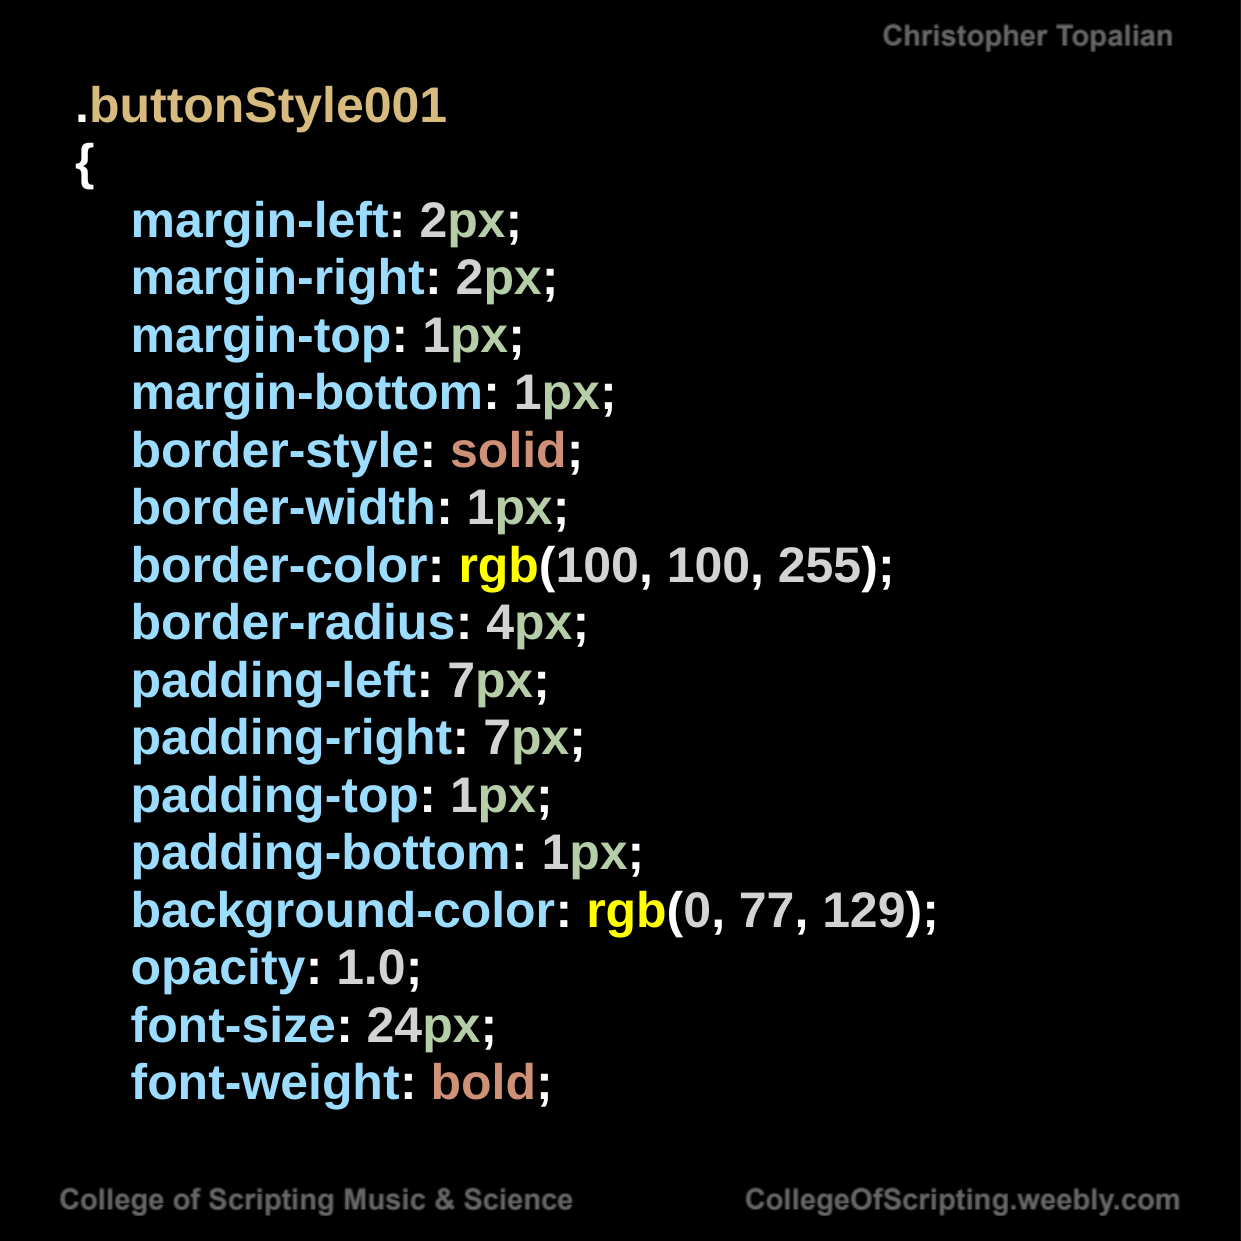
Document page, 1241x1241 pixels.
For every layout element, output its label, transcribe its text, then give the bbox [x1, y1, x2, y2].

text background-color: rgb(0, 77, 129); [75, 880, 1166, 937]
text margin-right: 2px; [75, 247, 1166, 305]
text { [75, 132, 1166, 190]
text margin-top: 1px; [75, 305, 1166, 362]
text border-radius: 4px; [75, 592, 1166, 650]
text padding-left: 7px; [75, 650, 1166, 707]
text border-style: solid; [75, 420, 1166, 477]
text opacity: 1.0; [75, 937, 1166, 995]
text border-width: 1px; [75, 477, 1166, 535]
text border-color: rgb(100, 100, 255); [75, 535, 1166, 592]
text padding-top: 1px; [75, 765, 1166, 822]
text padding-right: 7px; [75, 707, 1166, 765]
text padding-bottom: 1px; [75, 822, 1166, 880]
text .buttonStyle001 [75, 75, 1166, 132]
text font-weight: bold; [75, 1052, 1166, 1110]
text font-size: 24px; [75, 995, 1166, 1052]
text margin-left: 2px; [75, 190, 1166, 247]
text margin-bottom: 1px; [75, 362, 1166, 420]
